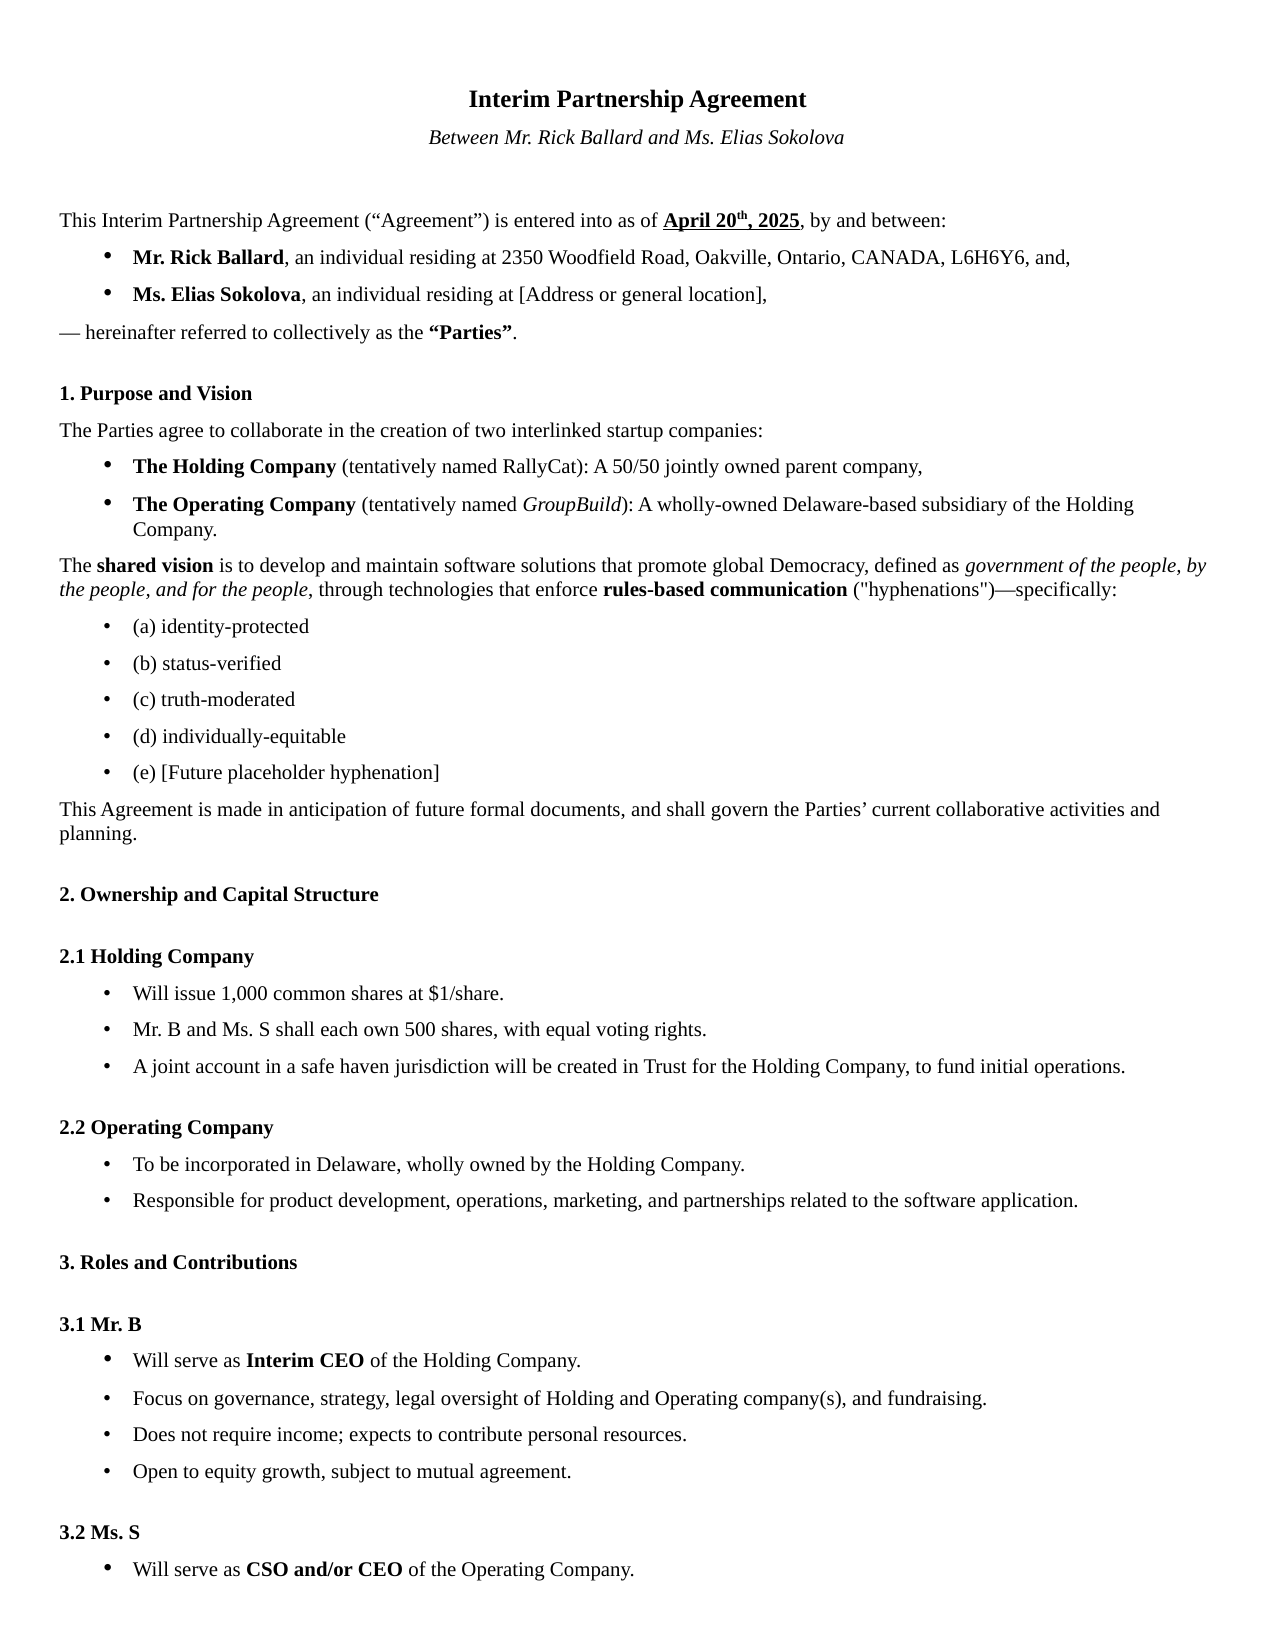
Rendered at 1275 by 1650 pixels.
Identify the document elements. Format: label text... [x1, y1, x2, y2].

subtitle 2.1 Holding Company [59, 944, 1216, 968]
list (a) identity-protected [103, 614, 1216, 638]
list (c) truth-moderated [103, 687, 1216, 711]
subtitle 3.1 Mr. B [59, 1311, 1216, 1336]
list Ms. Elias Sokolova, an individual residing at [Address or general location], [103, 282, 1216, 307]
list Responsible for product development, operations, marketing, and partnerships related to the software application. [103, 1188, 1216, 1212]
list (d) individually-equitable [103, 724, 1216, 748]
list Open to equity growth, subject to mutual agreement. [103, 1458, 1216, 1483]
text This Agreement is made in anticipation of future formal documents, and shall govern the Parties’ current collaborative activities and planning. [59, 797, 1216, 845]
subtitle 2.2 Operating Company [59, 1115, 1216, 1139]
subtitle 2. Ownership and Capital Structure [59, 882, 1216, 906]
text Between Mr. Rick Ballard and Ms. Elias Sokolova [59, 125, 1216, 149]
text This Interim Partnership Agreement (“Agreement”) is entered into as of April 20th, 2025, by and between: [59, 208, 1216, 232]
list The Holding Company (tentatively named RallyCat): A 50/50 jointly owned parent company, [103, 454, 1216, 479]
list A joint account in a safe haven jurisdiction will be created in Trust for the Holding Company, to fund initial operations. [103, 1054, 1216, 1078]
subtitle 3. Roles and Contributions [59, 1250, 1216, 1274]
list Mr. B and Ms. S shall each own 500 shares, with equal voting rights. [103, 1017, 1216, 1041]
list Will serve as CSO and/or CEO of the Operating Company. [103, 1557, 1216, 1582]
text The shared vision is to develop and maintain software solutions that promote global Democracy, defined as government of the people, by the people, and for the people, through technologies that enforce rules-based communication ("hyphenations")—specifically: [59, 553, 1216, 601]
subtitle 3.2 Ms. S [59, 1520, 1216, 1544]
list Focus on governance, strategy, legal oversight of Holding and Operating company(s), and fundraising. [103, 1385, 1216, 1409]
subtitle 1. Purpose and Vision [59, 381, 1216, 405]
text — hereinafter referred to collectively as the “Parties”. [59, 320, 1216, 344]
list (b) status-verified [103, 651, 1216, 674]
list Will issue 1,000 common shares at $1/share. [103, 981, 1216, 1004]
text The Parties agree to collaborate in the creation of two interlinked startup companies: [59, 418, 1216, 442]
list The Operating Company (tentatively named GroupBuild): A wholly-owned Delaware-based subsidiary of the Holding Company. [103, 492, 1216, 541]
list To be incorporated in Delaware, wholly owned by the Holding Company. [103, 1152, 1216, 1176]
list (e) [Future placeholder hyphenation] [103, 760, 1216, 784]
list Will serve as Interim CEO of the Holding Company. [103, 1348, 1216, 1373]
list Does not require income; expects to contribute personal resources. [103, 1422, 1216, 1446]
subtitle Interim Partnership Agreement [59, 84, 1216, 113]
list Mr. Rick Ballard, an individual residing at 2350 Woodfield Road, Oakville, Ontario, CANADA, L6H6Y6, and, [103, 245, 1216, 270]
